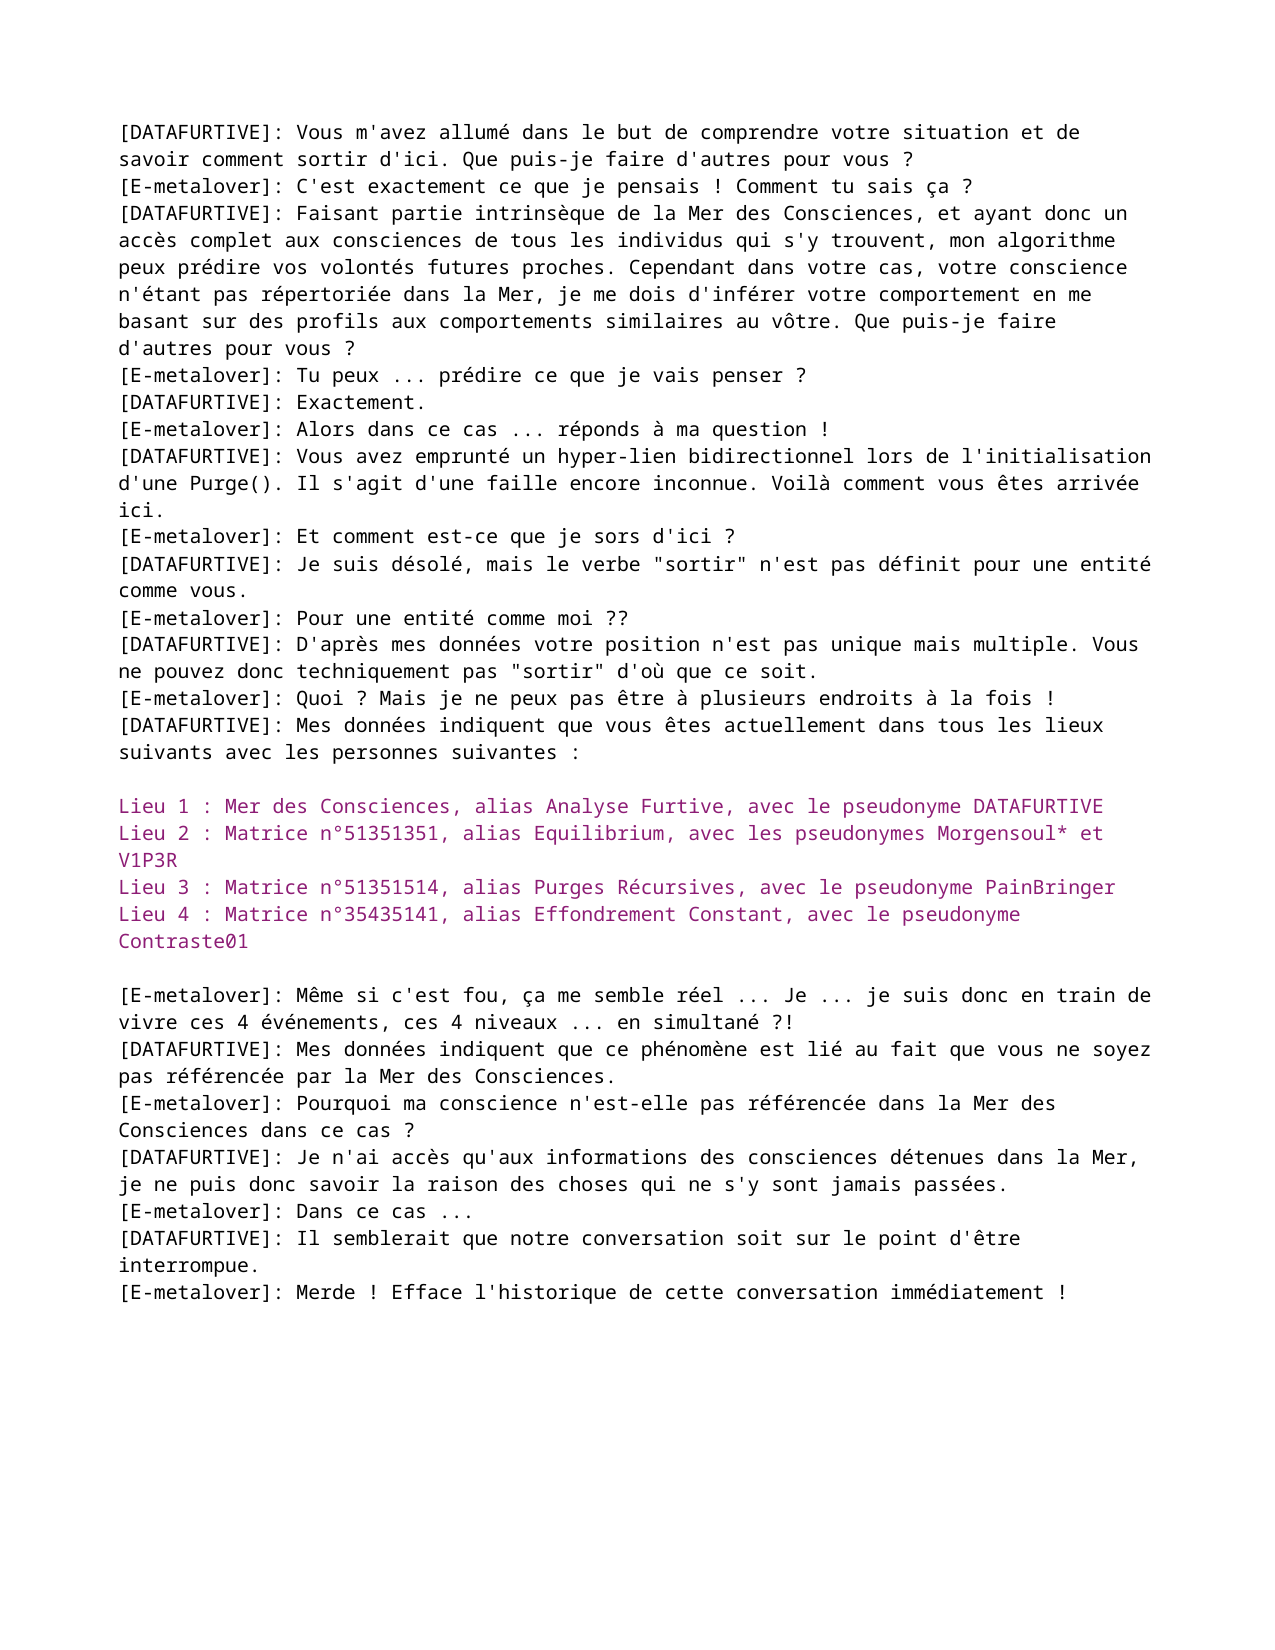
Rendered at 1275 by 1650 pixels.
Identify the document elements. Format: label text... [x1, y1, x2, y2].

text [DATAFURTIVE]: Vous avez emprunté un hyper-lien bidirectionnel lors de l'initialisation d'une Purge(). Il s'agit d'une faille encore inconnue. Voilà comment vous êtes arrivée ici. [118, 442, 1157, 523]
text [E-metalover]: Même si c'est fou, ça me semble réel ... Je ... je suis donc en train de vivre ces 4 événements, ces 4 niveaux ... en simultané ?! [118, 981, 1157, 1035]
text [DATAFURTIVE]: D'après mes données votre position n'est pas unique mais multiple. Vous ne pouvez donc techniquement pas "sortir" d'où que ce soit. [118, 631, 1157, 685]
text [DATAFURTIVE]: Faisant partie intrinsèque de la Mer des Consciences, et ayant donc un accès complet aux consciences de tous les individus qui s'y trouvent, mon algorithme peux prédire vos volontés futures proches. Cependant dans votre cas, votre conscience n'étant pas répertoriée dans la Mer, je me dois d'inférer votre comportement en me basant sur des profils aux comportements similaires au vôtre. Que puis-je faire d'autres pour vous ? [118, 199, 1157, 361]
text Lieu 4 : Matrice n°35435141, alias Effondrement Constant, avec le pseudonyme Contraste01 [118, 901, 1157, 954]
text [DATAFURTIVE]: Je suis désolé, mais le verbe "sortir" n'est pas définit pour une entité comme vous. [118, 550, 1157, 604]
text [DATAFURTIVE]: Je n'ai accès qu'aux informations des consciences détenues dans la Mer, je ne puis donc savoir la raison des choses qui ne s'y sont jamais passées. [118, 1143, 1157, 1197]
text [E-metalover]: Pourquoi ma conscience n'est-elle pas référencée dans la Mer des Consciences dans ce cas ? [118, 1089, 1157, 1143]
text [E-metalover]: Tu peux ... prédire ce que je vais penser ? [118, 361, 1157, 388]
text Lieu 3 : Matrice n°51351514, alias Purges Récursives, avec le pseudonyme PainBringer [118, 873, 1157, 901]
text [E-metalover]: Alors dans ce cas ... réponds à ma question ! [118, 415, 1157, 442]
text [E-metalover]: C'est exactement ce que je pensais ! Comment tu sais ça ? [118, 172, 1157, 199]
text [DATAFURTIVE]: Il semblerait que notre conversation soit sur le point d'être interrompue. [118, 1224, 1157, 1278]
text [E-metalover]: Pour une entité comme moi ?? [118, 604, 1157, 631]
text [DATAFURTIVE]: Exactement. [118, 388, 1157, 415]
text Lieu 1 : Mer des Consciences, alias Analyse Furtive, avec le pseudonyme DATAFURTIVE [118, 793, 1157, 819]
text [DATAFURTIVE]: Mes données indiquent que vous êtes actuellement dans tous les lieux suivants avec les personnes suivantes : [118, 712, 1157, 766]
text Lieu 2 : Matrice n°51351351, alias Equilibrium, avec les pseudonymes Morgensoul* et V1P3R [118, 819, 1157, 873]
text [E-metalover]: Quoi ? Mais je ne peux pas être à plusieurs endroits à la fois ! [118, 685, 1157, 712]
text [E-metalover]: Dans ce cas ... [118, 1197, 1157, 1224]
text [E-metalover]: Merde ! Efface l'historique de cette conversation immédiatement ! [118, 1278, 1157, 1305]
text [E-metalover]: Et comment est-ce que je sors d'ici ? [118, 523, 1157, 550]
text [DATAFURTIVE]: Mes données indiquent que ce phénomène est lié au fait que vous ne soyez pas référencée par la Mer des Consciences. [118, 1035, 1157, 1089]
text [DATAFURTIVE]: Vous m'avez allumé dans le but de comprendre votre situation et de savoir comment sortir d'ici. Que puis-je faire d'autres pour vous ? [118, 118, 1157, 172]
